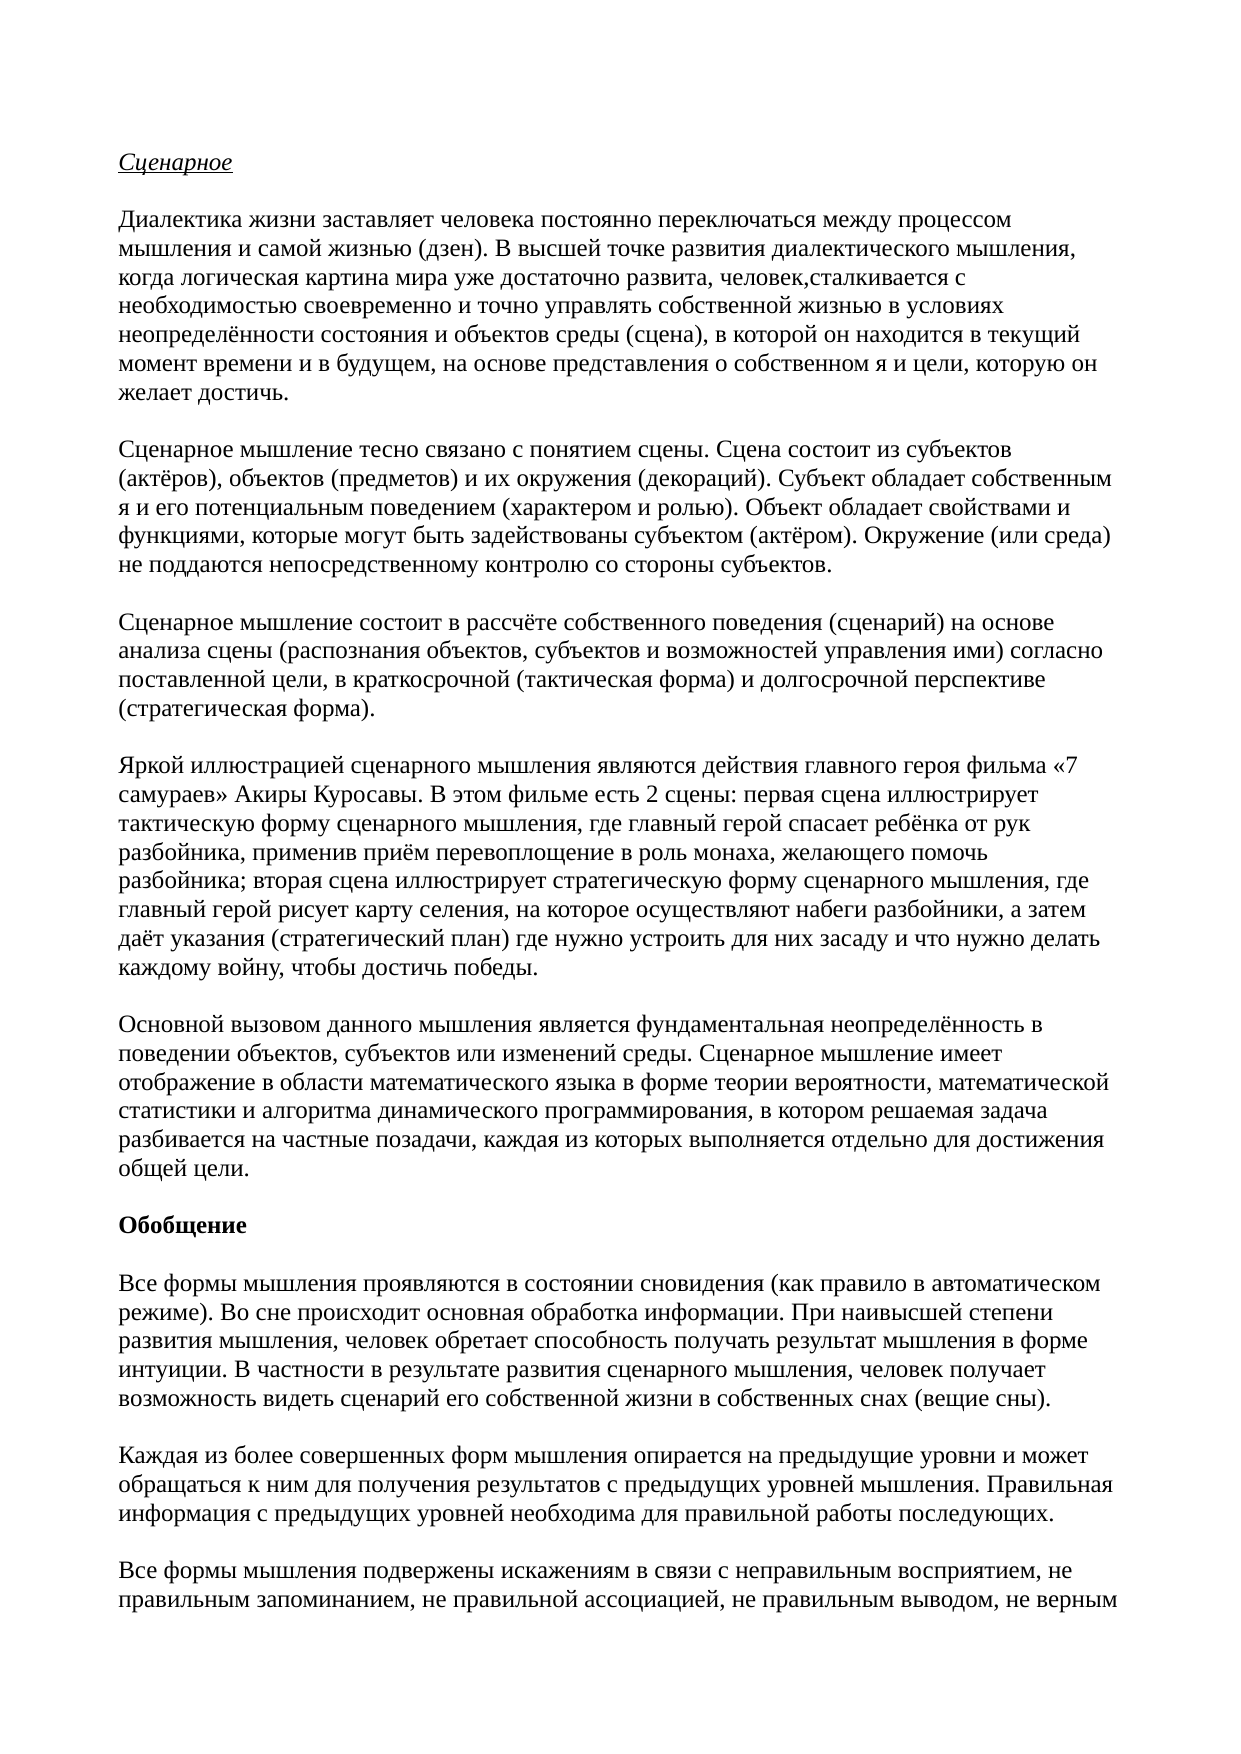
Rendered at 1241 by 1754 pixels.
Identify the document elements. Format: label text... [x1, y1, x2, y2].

text Сценарное мышление тесно связано с понятием сцены. Сцена состоит из субъектов (актёров), объектов (предметов) и их окружения (декораций). Субъект обладает собственным я и его потенциальным поведением (характером и ролью). Объект обладает свойствами и функциями, которые могут быть задействованы субъектом (актёром). Окружение (или среда) не поддаются непосредственному контролю со стороны субъектов. [118, 434, 1122, 578]
text Сценарное мышление состоит в рассчёте собственного поведения (сценарий) на основе анализа сцены (распознания объектов, субъектов и возможностей управления ими) согласно поставленной цели, в краткосрочной (тактическая форма) и долгосрочной перспективе (стратегическая форма). [118, 607, 1122, 722]
text Яркой иллюстрацией сценарного мышления являются действия главного героя фильма «7 самураев» Акиры Куросавы. В этом фильме есть 2 сцены: первая сцена иллюстрирует тактическую форму сценарного мышления, где главный герой спасает ребёнка от рук разбойника, применив приём перевоплощение в роль монаха, желающего помочь разбойника; вторая сцена иллюстрирует стратегическую форму сценарного мышления, где главный герой рисует карту селения, на которое осуществляют набеги разбойники, а затем даёт указания (стратегический план) где нужно устроить для них засаду и что нужно делать каждому войну, чтобы достичь победы. [118, 751, 1122, 981]
text Все формы мышления проявляются в состоянии сновидения (как правило в автоматическом режиме). Во сне происходит основная обработка информации. При наивысшей степени развития мышления, человек обретает способность получать результат мышления в форме интуиции. В частности в результате развития сценарного мышления, человек получает возможность видеть сценарий его собственной жизни в собственных снах (вещие сны). [118, 1268, 1122, 1412]
text Все формы мышления подвержены искажениям в связи с неправильным восприятием, не правильным запоминанием, не правильной ассоциацией, не правильным выводом, не верным [118, 1556, 1122, 1613]
text Сценарное [118, 147, 1122, 176]
text Каждая из более совершенных форм мышления опирается на предыдущие уровни и может обращаться к ним для получения результатов с предыдущих уровней мышления. Правильная информация с предыдущих уровней необходима для правильной работы последующих. [118, 1441, 1122, 1527]
text Обобщение [118, 1211, 1122, 1239]
text Диалектика жизни заставляет человека постоянно переключаться между процессом мышления и самой жизнью (дзен). В высшей точке развития диалектического мышления, когда логическая картина мира уже достаточно развита, человек,сталкивается с необходимостью своевременно и точно управлять собственной жизнью в условиях неопределённости состояния и объектов среды (сцена), в которой он находится в текущий момент времени и в будущем, на основе представления о собственном я и цели, которую он желает достичь. [118, 204, 1122, 406]
text Основной вызовом данного мышления является фундаментальная неопределённость в поведении объектов, субъектов или изменений среды. Сценарное мышление имеет отображение в области математического языка в форме теории вероятности, математической статистики и алгоритма динамического программирования, в котором решаемая задача разбивается на частные позадачи, каждая из которых выполняется отдельно для достижения общей цели. [118, 1009, 1122, 1182]
